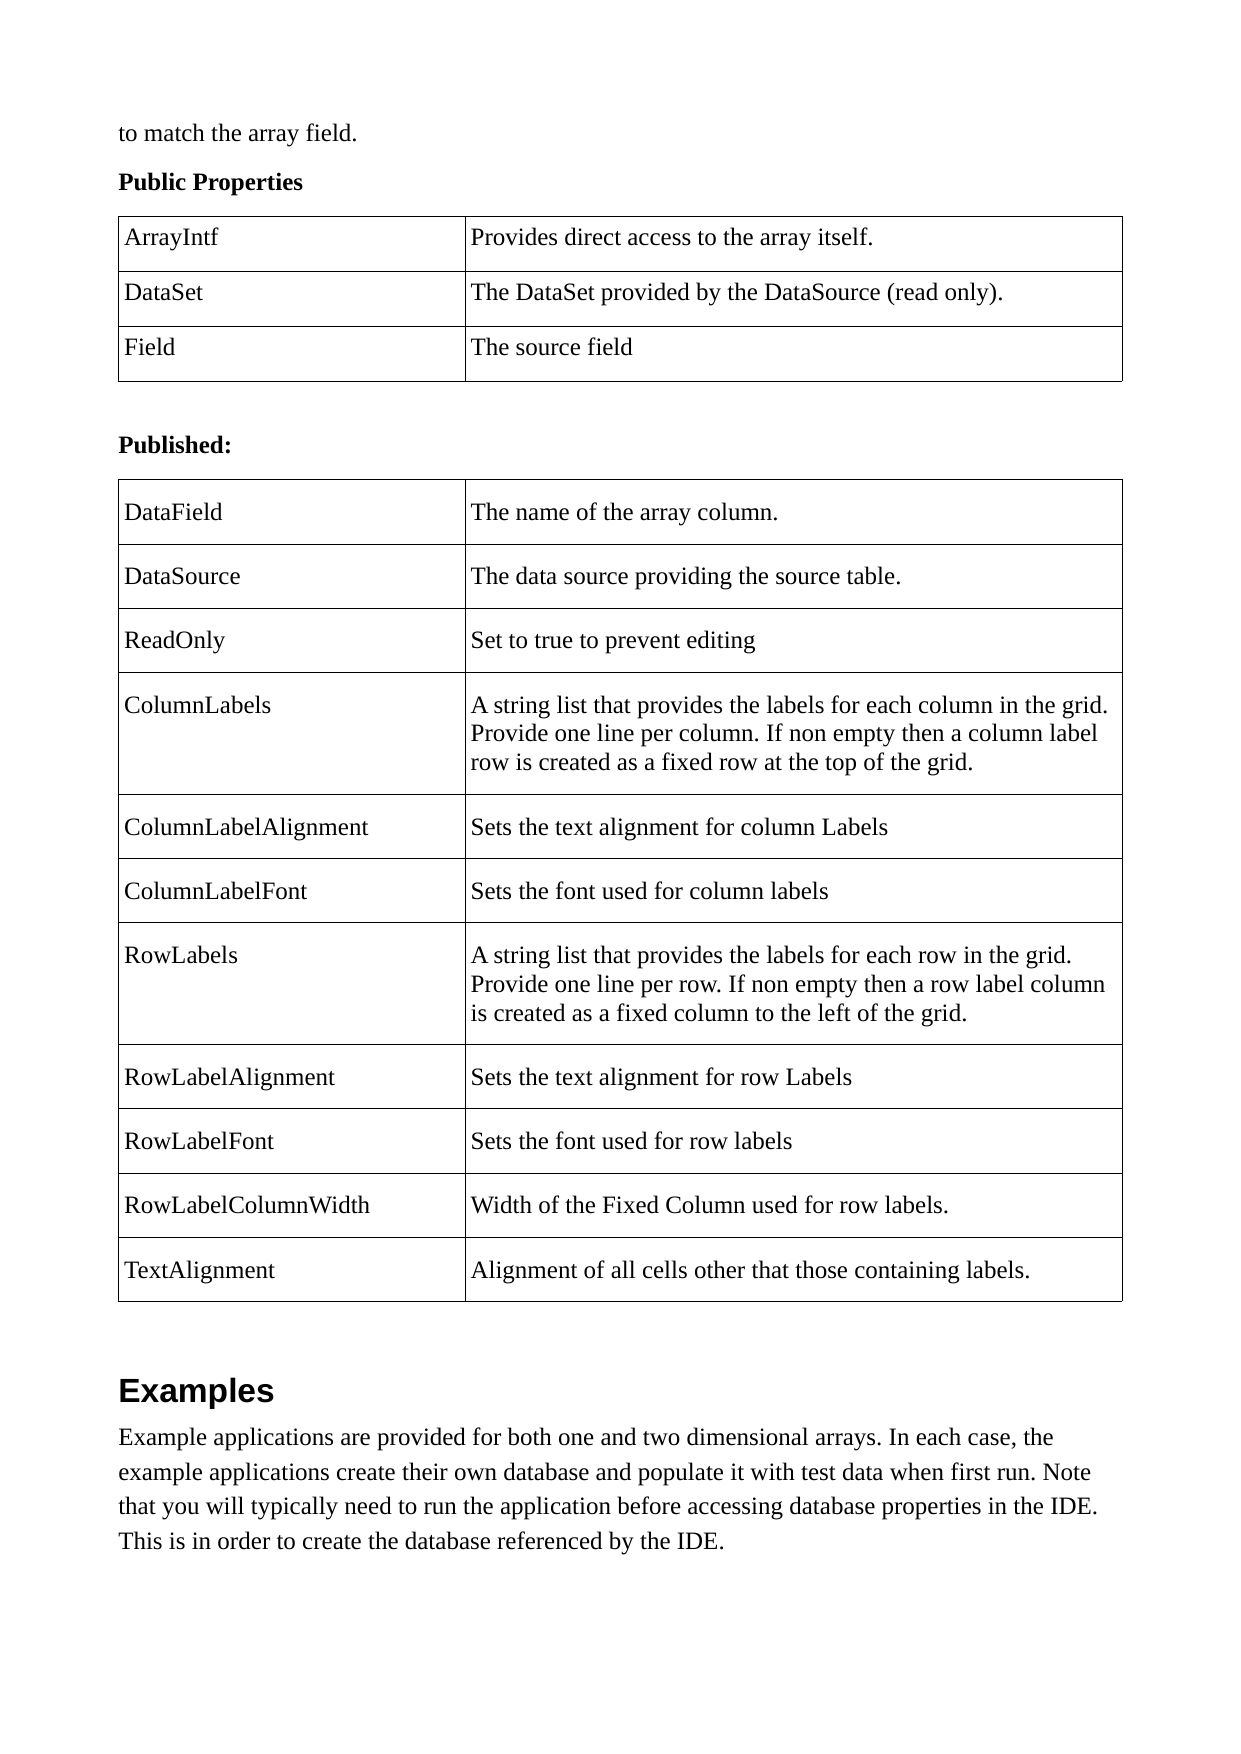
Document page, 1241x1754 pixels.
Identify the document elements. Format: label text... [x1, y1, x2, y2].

table_cell Sets the text alignment for row Labels [466, 1045, 1122, 1108]
table_cell Sets the text alignment for column Labels [466, 795, 1122, 858]
text Example applications are provided for both one and two dimensional arrays. In each case, the example applications create their own database and populate it with test data when first run. Note that you will typically need to run the application before accessing database properties in the IDE. This is in order to create the database referenced by the IDE. [118, 1422, 1122, 1554]
subtitle Examples [118, 1371, 1122, 1410]
table_header The name of the array column. [466, 480, 1122, 543]
table_cell TextAlignment [119, 1238, 465, 1301]
table_header ArrayIntf [119, 217, 465, 271]
table_cell The source field [466, 327, 1122, 381]
table_cell A string list that provides the labels for each row in the grid. Provide one line per row. If non empty then a row label column is created as a fixed column to the left of the grid. [466, 923, 1122, 1044]
table_cell Width of the Fixed Column used for row labels. [466, 1174, 1122, 1237]
text to match the array field. [118, 118, 1122, 147]
table_cell Field [119, 327, 465, 381]
table_cell ColumnLabels [119, 673, 465, 794]
text Published: [118, 430, 1122, 459]
table_cell RowLabels [119, 923, 465, 1044]
table_cell The data source providing the source table. [466, 545, 1122, 608]
table_header Provides direct access to the array itself. [466, 217, 1122, 271]
table_cell Alignment of all cells other that those containing labels. [466, 1238, 1122, 1301]
table_cell Sets the font used for row labels [466, 1109, 1122, 1173]
table_cell A string list that provides the labels for each column in the grid. Provide one line per column. If non empty then a column label row is created as a fixed row at the top of the grid. [466, 673, 1122, 794]
table_cell RowLabelAlignment [119, 1045, 465, 1108]
table_cell ColumnLabelFont [119, 859, 465, 922]
text Public Properties [118, 167, 1122, 196]
table_cell ColumnLabelAlignment [119, 795, 465, 858]
table_cell The DataSet provided by the DataSource (read only). [466, 272, 1122, 326]
table_cell Set to true to prevent editing [466, 609, 1122, 672]
table_cell RowLabelColumnWidth [119, 1174, 465, 1237]
table_cell ReadOnly [119, 609, 465, 672]
table_cell RowLabelFont [119, 1109, 465, 1173]
table_cell DataSet [119, 272, 465, 326]
table_cell DataSource [119, 545, 465, 608]
table_header DataField [119, 480, 465, 543]
table_cell Sets the font used for column labels [466, 859, 1122, 922]
